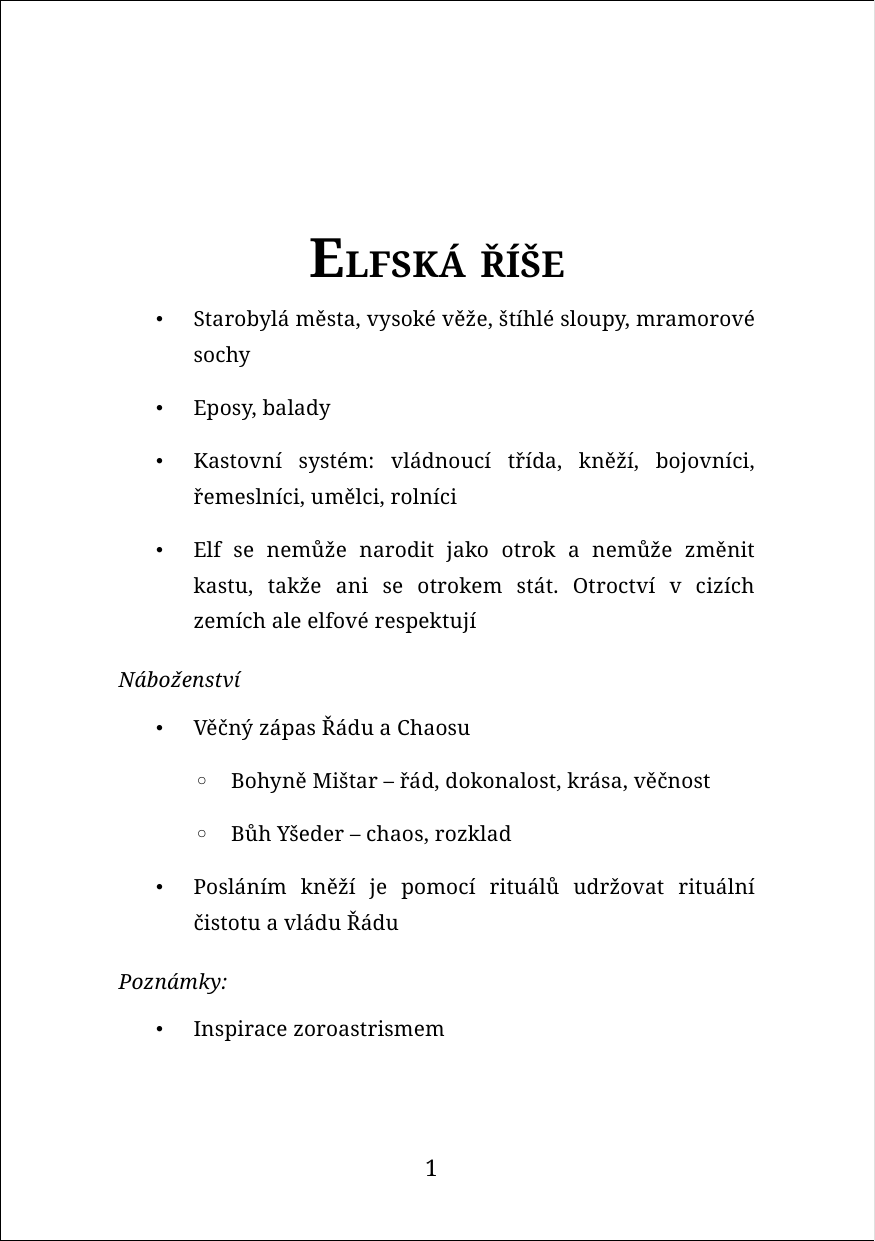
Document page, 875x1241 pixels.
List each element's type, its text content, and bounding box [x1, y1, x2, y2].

list Inspirace zoroastrismem [156, 1014, 756, 1043]
list Starobylá města, vysoké věže, štíhlé sloupy, mramorové sochy [156, 304, 756, 368]
subtitle Elfská říše [118, 219, 756, 293]
list Elf se nemůže narodit jako otrok a nemůže změnit kastu, takže ani se otrokem stát. Otroctví v cizích zemích ale elfové respektují [156, 535, 756, 635]
list Kastovní systém: vládnoucí třída, kněží, bojovníci, řemeslníci, umělci, rolníci [156, 447, 756, 511]
text Poznámky: [118, 967, 756, 996]
text Náboženství [118, 666, 756, 694]
list Bůh Yšeder – chaos, rozklad [193, 819, 756, 848]
list Posláním kněží je pomocí rituálů udržovat rituální čistotu a vládu Řádu [156, 872, 756, 936]
list Věčný zápas Řádu a Chaosu [156, 713, 756, 741]
list Bohyně Mištar – řád, dokonalost, krása, věčnost [193, 766, 756, 794]
list Eposy, balady [156, 393, 756, 422]
